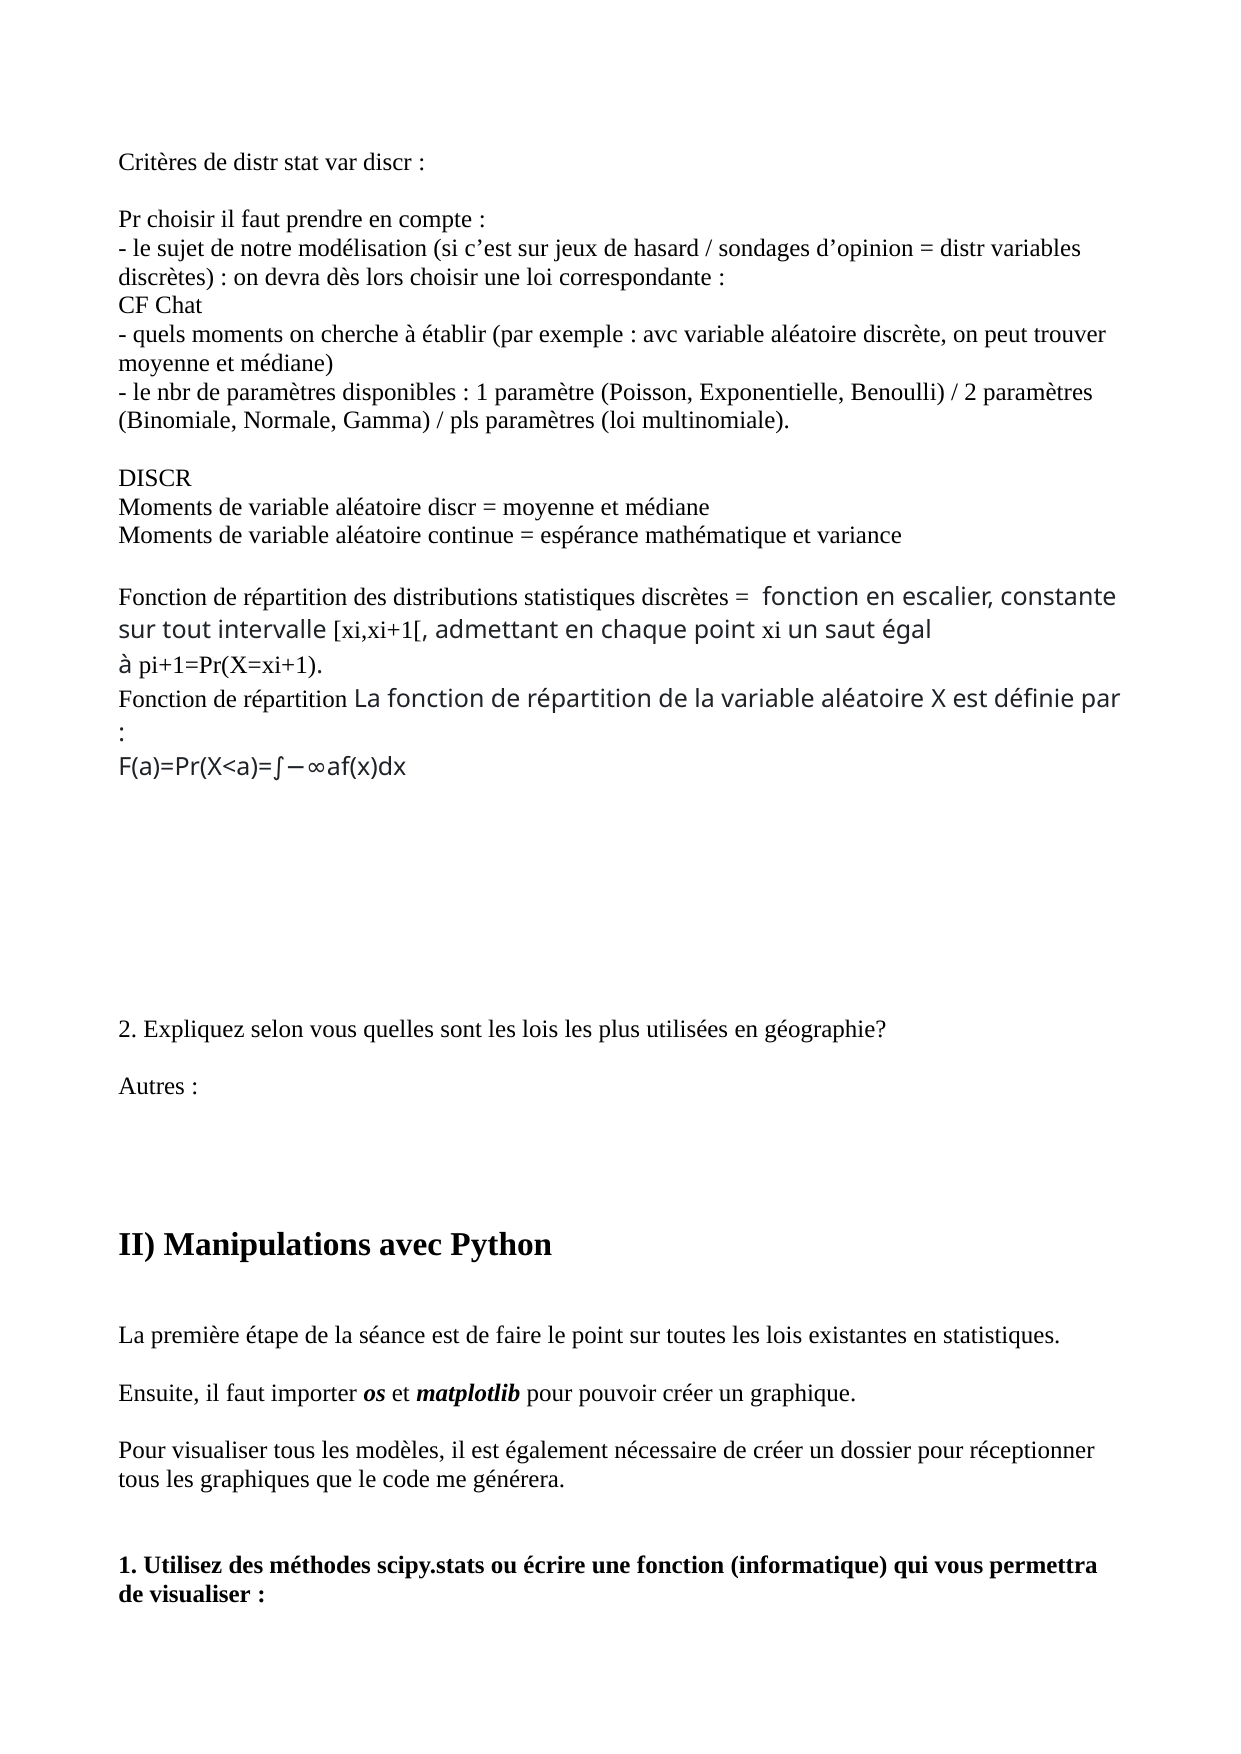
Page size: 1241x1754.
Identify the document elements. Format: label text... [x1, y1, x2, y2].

text DISCR [118, 463, 1122, 492]
text La première étape de la séance est de faire le point sur toutes les lois existantes en statistiques. [118, 1321, 1122, 1349]
text II) Manipulations avec Python [118, 1225, 1122, 1263]
text 1. Utilisez des méthodes scipy.stats ou écrire une fonction (informatique) qui vous permettra de visualiser : [118, 1551, 1122, 1608]
text Moments de variable aléatoire discr = moyenne et médiane [118, 492, 1122, 521]
text 2. Expliquez selon vous quelles sont les lois les plus utilisées en géographie? [118, 1014, 1122, 1043]
text Fonction de répartition des distributions statistiques discrètes = fonction en escalier, constante sur tout intervalle [xi,xi+1[, admettant en chaque point xi un saut égal à pi+1=Pr(X=xi+1). [118, 578, 1122, 680]
text - le sujet de notre modélisation (si c’est sur jeux de hasard / sondages d’opinion = distr variables discrètes) : on devra dès lors choisir une loi correspondante : [118, 233, 1122, 291]
text Critères de distr stat var discr : [118, 147, 1122, 176]
text CF Chat [118, 291, 1122, 319]
text Fonction de répartition La fonction de répartition de la variable aléatoire X est définie par : [118, 680, 1122, 748]
text Autres : [118, 1071, 1122, 1100]
text - quels moments on cherche à établir (par exemple : avc variable aléatoire discrète, on peut trouver moyenne et médiane) [118, 319, 1122, 377]
text Pr choisir il faut prendre en compte : [118, 204, 1122, 233]
text Ensuite, il faut importer os et matplotlib pour pouvoir créer un graphique. [118, 1378, 1122, 1407]
text Pour visualiser tous les modèles, il est également nécessaire de créer un dossier pour réceptionner tous les graphiques que le code me générera. [118, 1436, 1122, 1493]
text Moments de variable aléatoire continue = espérance mathématique et variance [118, 521, 1122, 549]
text - le nbr de paramètres disponibles : 1 paramètre (Poisson, Exponentielle, Benoulli) / 2 paramètres (Binomiale, Normale, Gamma) / pls paramètres (loi multinomiale). [118, 377, 1122, 434]
text F(a)=Pr(X<a)=∫−∞af(x)dx [118, 748, 1122, 782]
